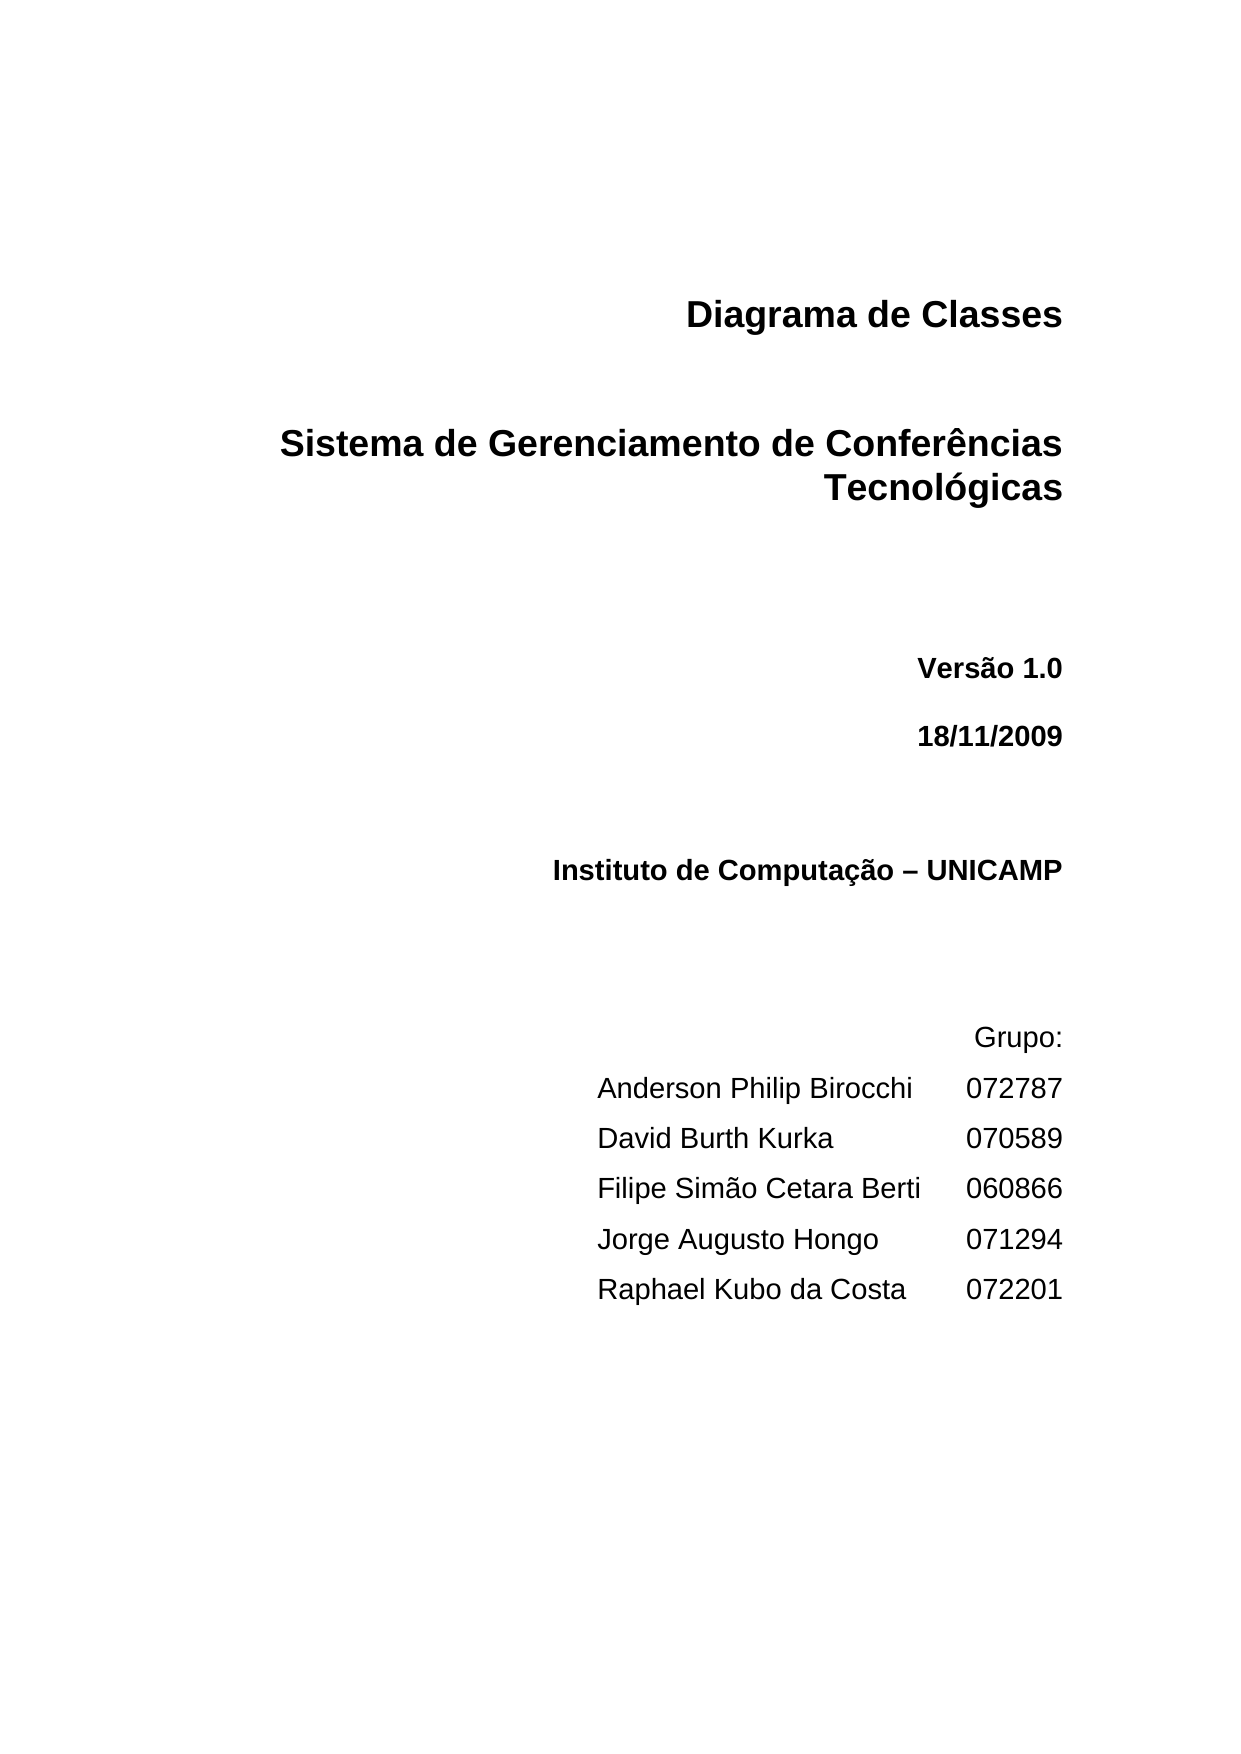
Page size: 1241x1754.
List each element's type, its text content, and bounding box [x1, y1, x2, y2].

text Anderson Philip Birocchi 072787 [177, 1071, 1063, 1104]
text Grupo: [177, 1021, 1063, 1054]
text Diagrama de Classes [177, 292, 1063, 335]
text David Burth Kurka 070589 [177, 1121, 1063, 1155]
text Filipe Simão Cetara Berti 060866 [177, 1171, 1063, 1205]
text 18/11/2009 [177, 719, 1063, 752]
text Instituto de Computação – UNICAMP [177, 853, 1063, 886]
text Raphael Kubo da Costa 072201 [177, 1272, 1063, 1306]
subtitle Sistema de Gerenciamento de Conferências Tecnológicas [177, 422, 1063, 508]
text Versão 1.0 [177, 652, 1063, 685]
text Jorge Augusto Hongo 071294 [177, 1222, 1063, 1255]
